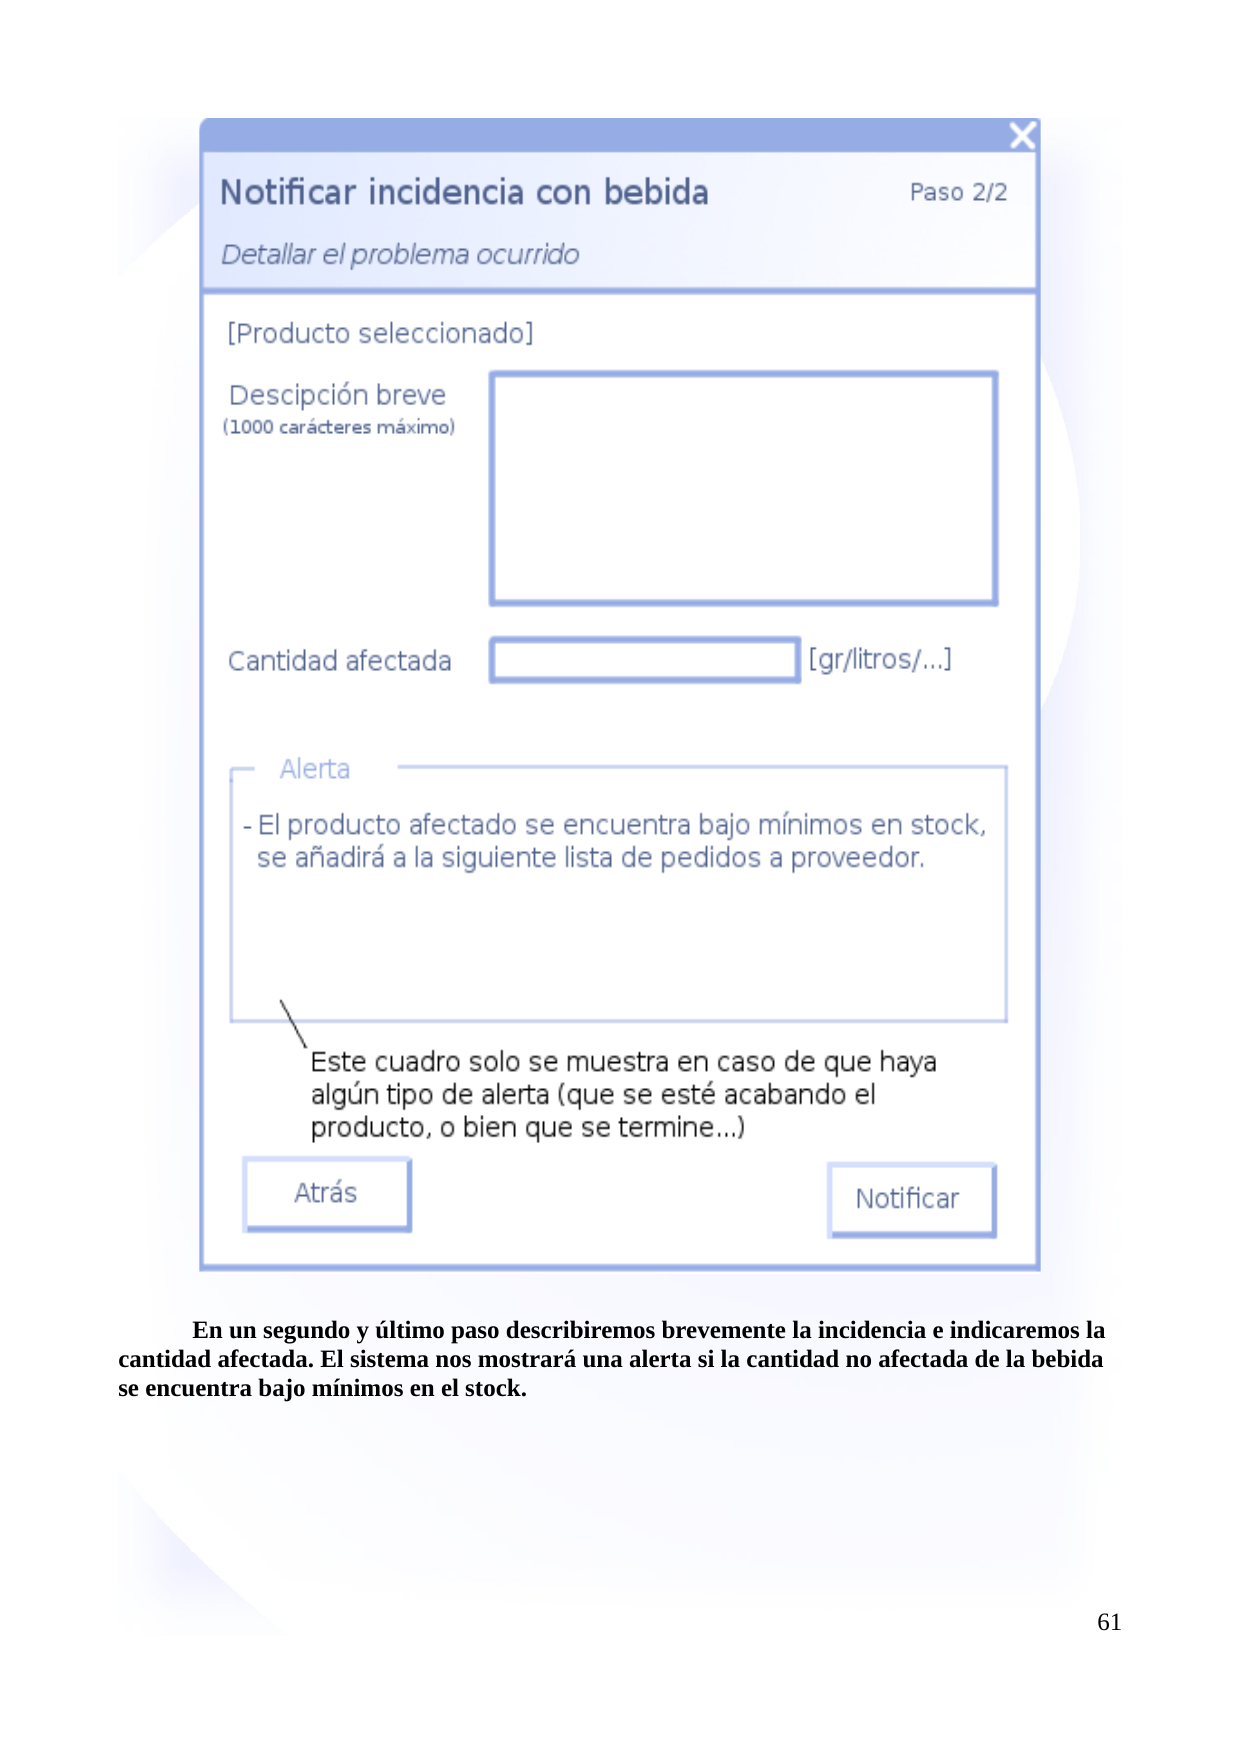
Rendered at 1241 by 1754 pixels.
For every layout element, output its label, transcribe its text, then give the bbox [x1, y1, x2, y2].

picture [118, 118, 1122, 1315]
text En un segundo y último paso describiremos brevemente la incidencia e indicaremos la cantidad afectada. El sistema nos mostrará una alerta si la cantidad no afectada de la bebida se encuentra bajo mínimos en el stock. [118, 1315, 1122, 1401]
picture [118, 1401, 1122, 1636]
